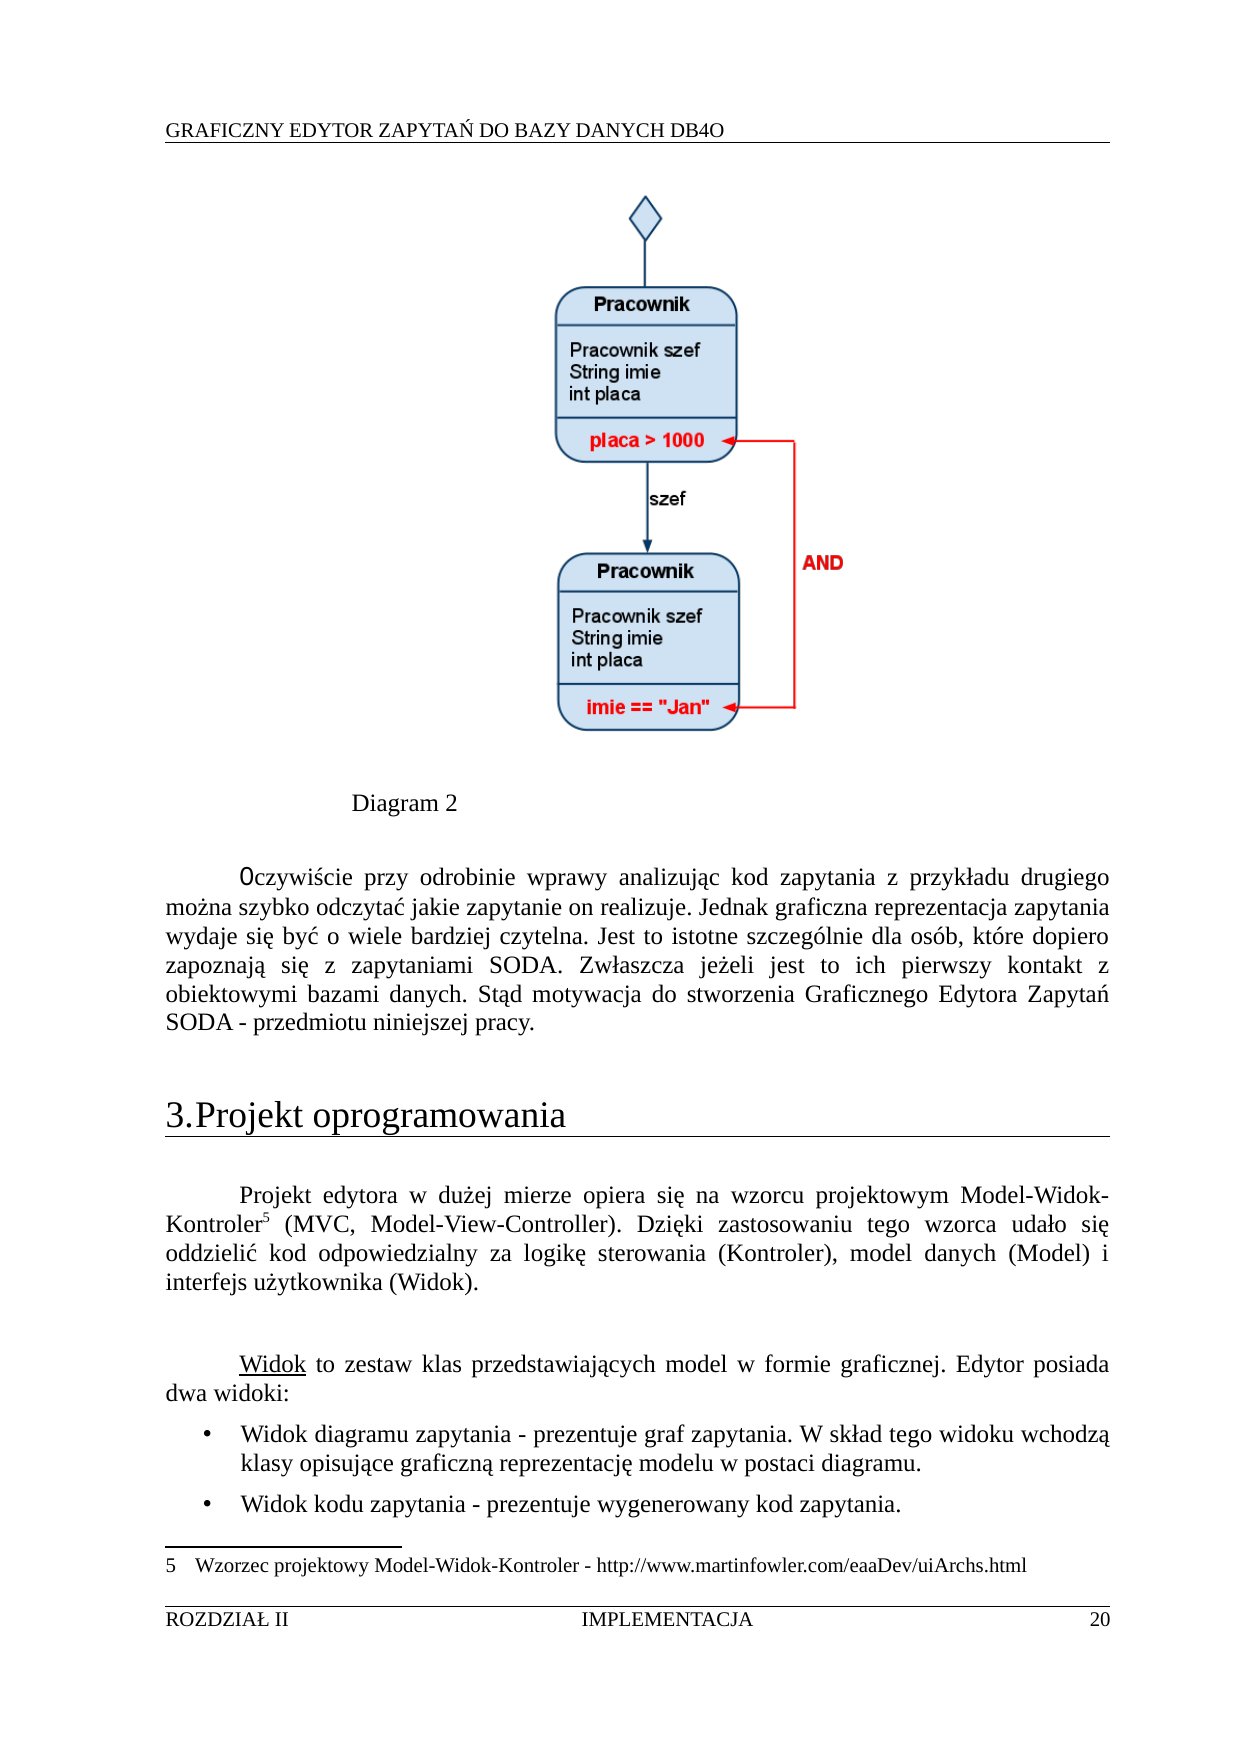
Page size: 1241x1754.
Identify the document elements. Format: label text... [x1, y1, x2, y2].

subtitle Projekt oprogramowania [165, 1093, 1110, 1136]
text Wzorzec projektowy Model-Widok-Kontroler - http://www.martinfowler.com/eaaDev/uiArchs.html [165, 1553, 1110, 1577]
text Widok to zestaw klas przedstawiających model w formie graficznej. Edytor posiada dwa widoki: [165, 1349, 1110, 1407]
text Oczywiście przy odrobinie wprawy analizując kod zapytania z przykładu drugiego można szybko odczytać jakie zapytanie on realizuje. Jednak graficzna reprezentacja zapytania wydaje się być o wiele bardziej czytelna. Jest to istotne szczególnie dla osób, które dopiero zapoznają się z zapytaniami SODA. Zwłaszcza jeżeli jest to ich pierwszy kontakt z obiektowymi bazami danych. Stąd motywacja do stworzenia Graficznego Edytora Zapytań SODA - przedmiotu niniejszej pracy. [165, 858, 1110, 1036]
text Projekt edytora w dużej mierze opiera się na wzorcu projektowym Model-Widok-Kontroler (MVC, Model-View-Controller). Dzięki zastosowaniu tego wzorca udało się oddzielić kod odpowiedzialny za logikę sterowania (Kontroler), model danych (Model) i interfejs użytkownika (Widok). [165, 1180, 1110, 1295]
list Widok diagramu zapytania - prezentuje graf zapytania. W skład tego widoku wchodzą klasy opisujące graficzną reprezentację modelu w postaci diagramu. [203, 1419, 1110, 1477]
picture [351, 177, 925, 789]
text Diagram 2 [351, 789, 924, 817]
list Widok kodu zapytania - prezentuje wygenerowany kod zapytania. [203, 1489, 1110, 1518]
